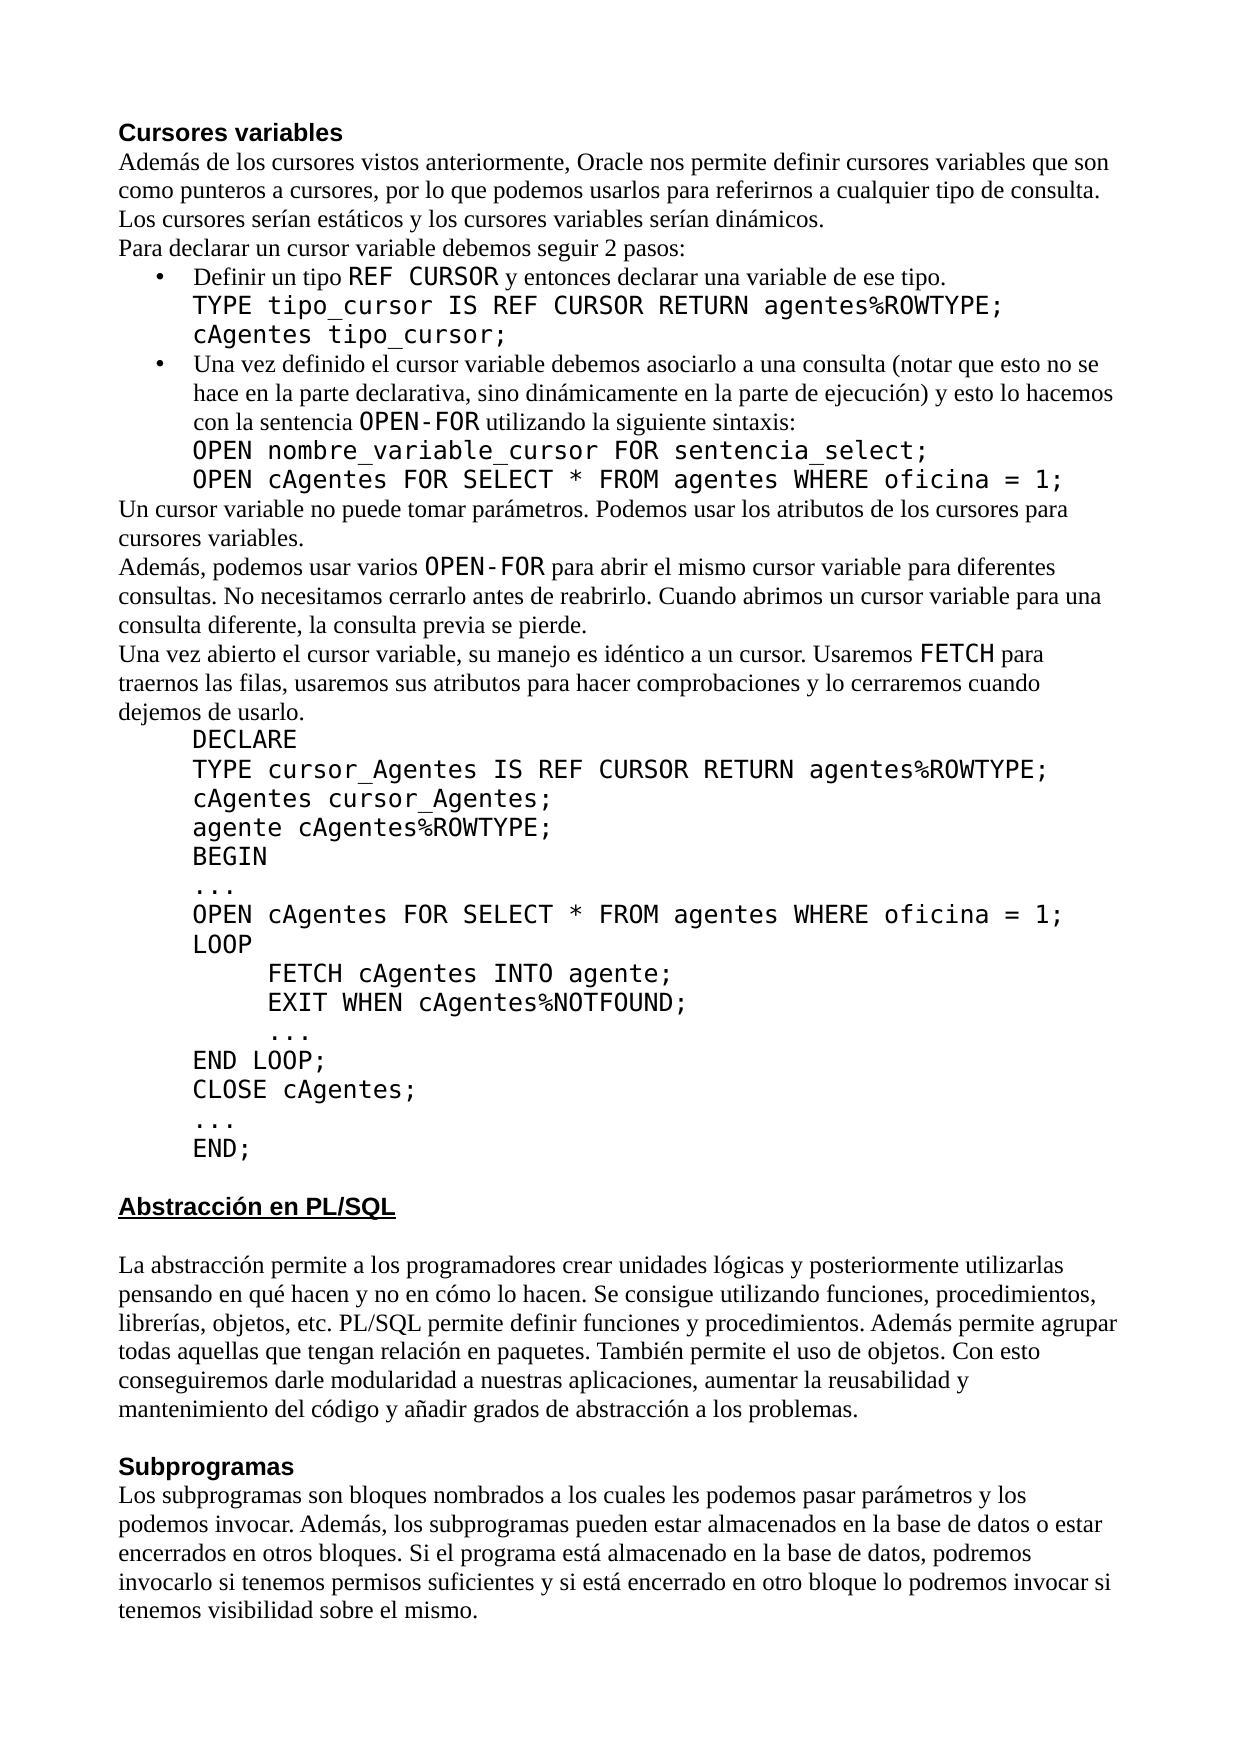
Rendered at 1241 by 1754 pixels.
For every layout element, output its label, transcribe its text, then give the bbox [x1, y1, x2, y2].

text cAgentes tipo_cursor; [192, 320, 1122, 349]
text Para declarar un cursor variable debemos seguir 2 pasos: [118, 233, 1122, 262]
text ... [192, 871, 1122, 901]
text Cursores variables [118, 118, 1122, 147]
text CLOSE cAgentes; [192, 1076, 1122, 1105]
text LOOP [192, 930, 1122, 959]
text Además de los cursores vistos anteriormente, Oracle nos permite definir cursores variables que son como punteros a cursores, por lo que podemos usarlos para referirnos a cualquier tipo de consulta. Los cursores serían estáticos y los cursores variables serían dinámicos. [118, 147, 1122, 233]
text TYPE cursor_Agentes IS REF CURSOR RETURN agentes%ROWTYPE; [192, 755, 1122, 784]
text Un cursor variable no puede tomar parámetros. Podemos usar los atributos de los cursores para cursores variables. [118, 494, 1122, 552]
text BEGIN [192, 842, 1122, 871]
text OPEN cAgentes FOR SELECT * FROM agentes WHERE oficina = 1; [192, 465, 1122, 494]
text agente cAgentes%ROWTYPE; [192, 813, 1122, 842]
text Una vez abierto el cursor variable, su manejo es idéntico a un cursor. Usaremos FETCH para traernos las filas, usaremos sus atributos para hacer comprobaciones y lo cerraremos cuando dejemos de usarlo. [118, 639, 1122, 726]
text Además, podemos usar varios OPEN-FOR para abrir el mismo cursor variable para diferentes consultas. No necesitamos cerrarlo antes de reabrirlo. Cuando abrimos un cursor variable para una consulta diferente, la consulta previa se pierde. [118, 552, 1122, 639]
text cAgentes cursor_Agentes; [192, 784, 1122, 813]
text ... [192, 1017, 1122, 1046]
text Los subprogramas son bloques nombrados a los cuales les podemos pasar parámetros y los podemos invocar. Además, los subprogramas pueden estar almacenados en la base de datos o estar encerrados en otros bloques. Si el programa está almacenado en la base de datos, podremos invocarlo si tenemos permisos suficientes y si está encerrado en otro bloque lo podremos invocar si tenemos visibilidad sobre el mismo. [118, 1481, 1122, 1624]
text La abstracción permite a los programadores crear unidades lógicas y posteriormente utilizarlas pensando en qué hacen y no en cómo lo hacen. Se consigue utilizando funciones, procedimientos, librerías, objetos, etc. PL/SQL permite definir funciones y procedimientos. Además permite agrupar todas aquellas que tengan relación en paquetes. También permite el uso de objetos. Con esto conseguiremos darle modularidad a nuestras aplicaciones, aumentar la reusabilidad y mantenimiento del código y añadir grados de abstracción a los problemas. [118, 1250, 1122, 1423]
text DECLARE [192, 726, 1122, 755]
text ... [192, 1105, 1122, 1134]
text EXIT WHEN cAgentes%NOTFOUND; [192, 988, 1122, 1017]
list Una vez definido el cursor variable debemos asociarlo a una consulta (notar que esto no se hace en la parte declarativa, sino dinámicamente en la parte de ejecución) y esto lo hacemos con la sentencia OPEN-FOR utilizando la siguiente sintaxis: [156, 349, 1122, 436]
text FETCH cAgentes INTO agente; [192, 959, 1122, 988]
text OPEN cAgentes FOR SELECT * FROM agentes WHERE oficina = 1; [192, 901, 1122, 930]
text Subprogramas [118, 1452, 1122, 1481]
text END LOOP; [192, 1046, 1122, 1076]
text OPEN nombre_variable_cursor FOR sentencia_select; [192, 436, 1122, 465]
text TYPE tipo_cursor IS REF CURSOR RETURN agentes%ROWTYPE; [192, 291, 1122, 320]
list Definir un tipo REF CURSOR y entonces declarar una variable de ese tipo. [156, 262, 1122, 291]
text END; [192, 1134, 1122, 1163]
text Abstracción en PL/SQL [118, 1192, 1122, 1221]
